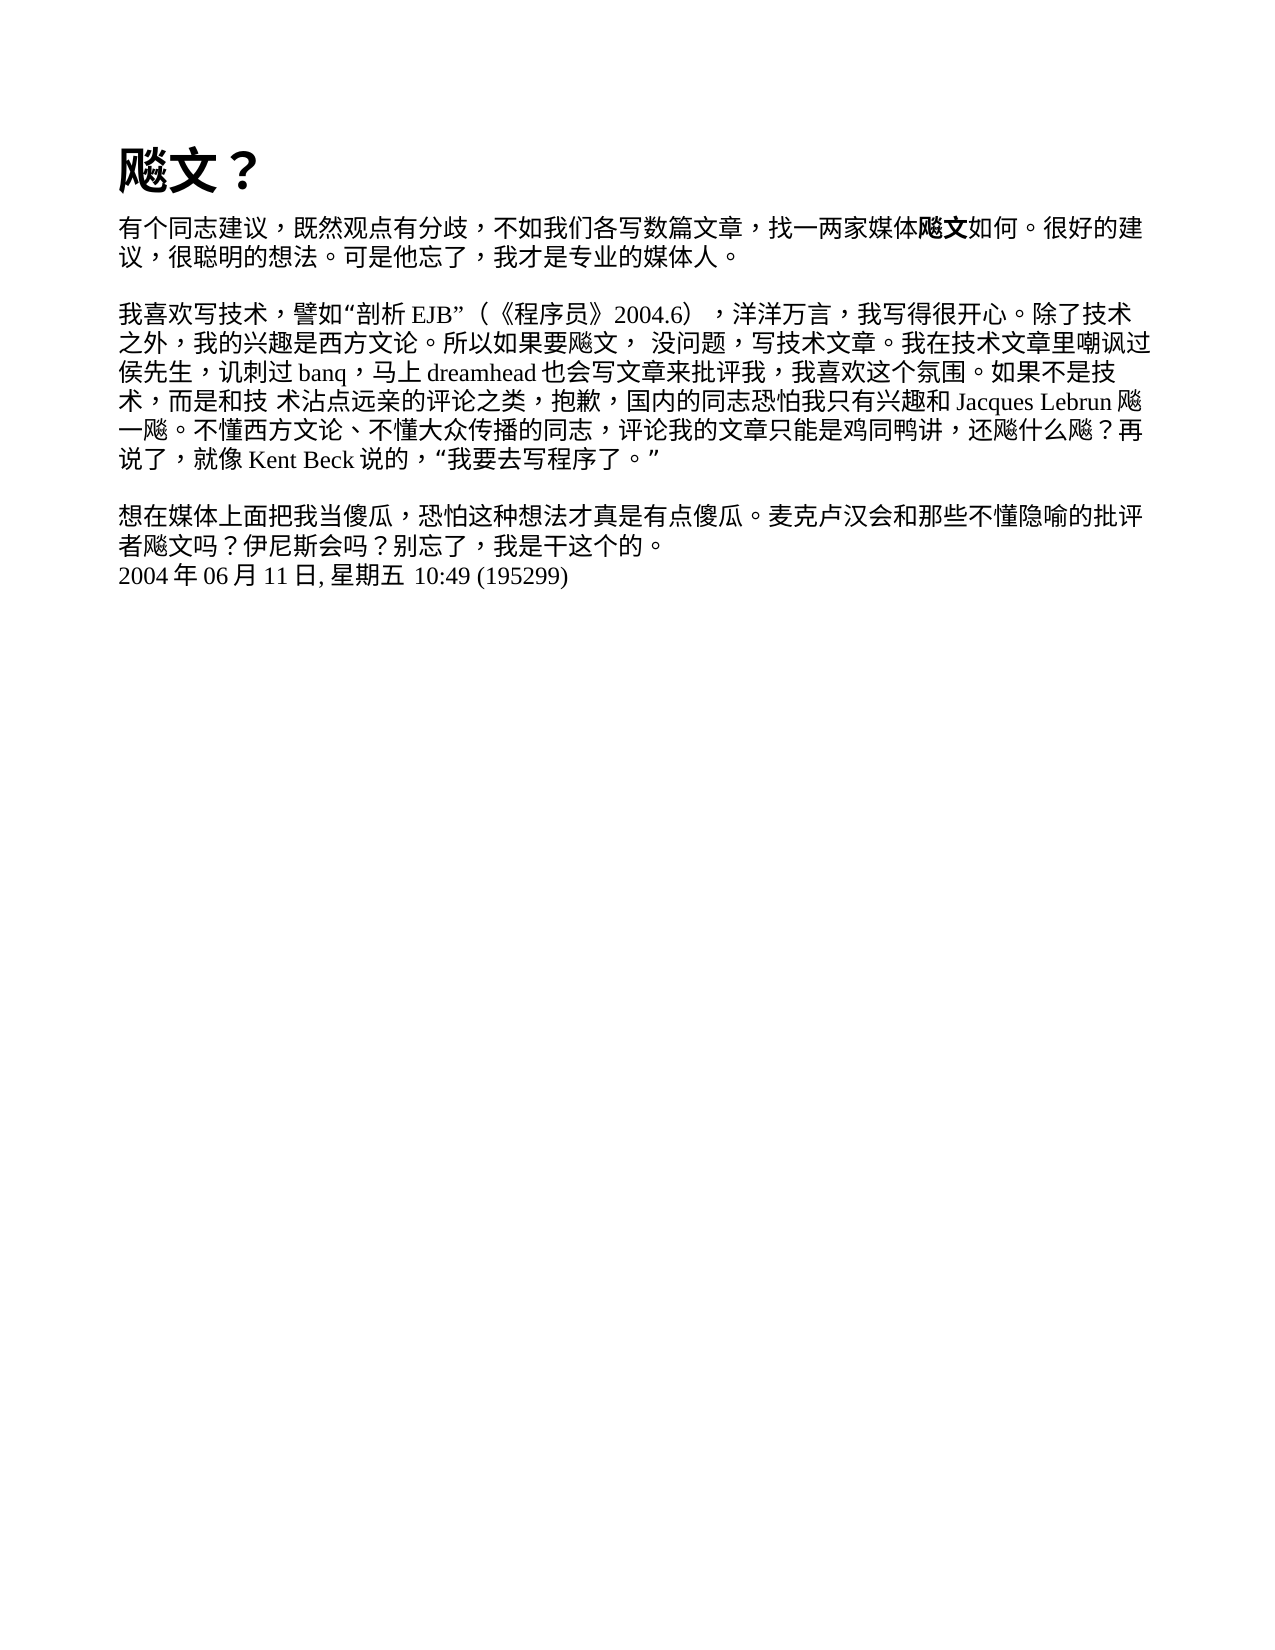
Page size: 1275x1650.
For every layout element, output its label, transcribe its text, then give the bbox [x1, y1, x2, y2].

text 有个同志建议，既然观点有分歧，不如我们各写数篇文章，找一两家媒体飚文如何。很好的建议，很聪明的想法。可是他忘了，我才是专业的媒体人。 [118, 214, 1157, 272]
text 想在媒体上面把我当傻瓜，恐怕这种想法才真是有点傻瓜。麦克卢汉会和那些不懂隐喻的批评者飚文吗？伊尼斯会吗？别忘了，我是干这个的。 [118, 503, 1157, 561]
text 我喜欢写技术，譬如“剖析EJB”（《程序员》2004.6），洋洋万言，我写得很开心。除了技术之外，我的兴趣是西方文论。所以如果要飚文， 没问题，写技术文章。我在技术文章里嘲讽过侯先生，讥刺过banq，马上dreamhead也会写文章来批评我，我喜欢这个氛围。如果不是技术，而是和技 术沾点远亲的评论之类，抱歉，国内的同志恐怕我只有兴趣和Jacques Lebrun飚一飚。不懂西方文论、不懂大众传播的同志，评论我的文章只能是鸡同鸭讲，还飚什么飚？再说了，就像Kent Beck说的，“我要去写程序了。” [118, 300, 1157, 475]
text 2004年06月11日, 星期五 10:49 (195299) [118, 561, 1157, 590]
subtitle 飚文？ [118, 143, 1157, 201]
